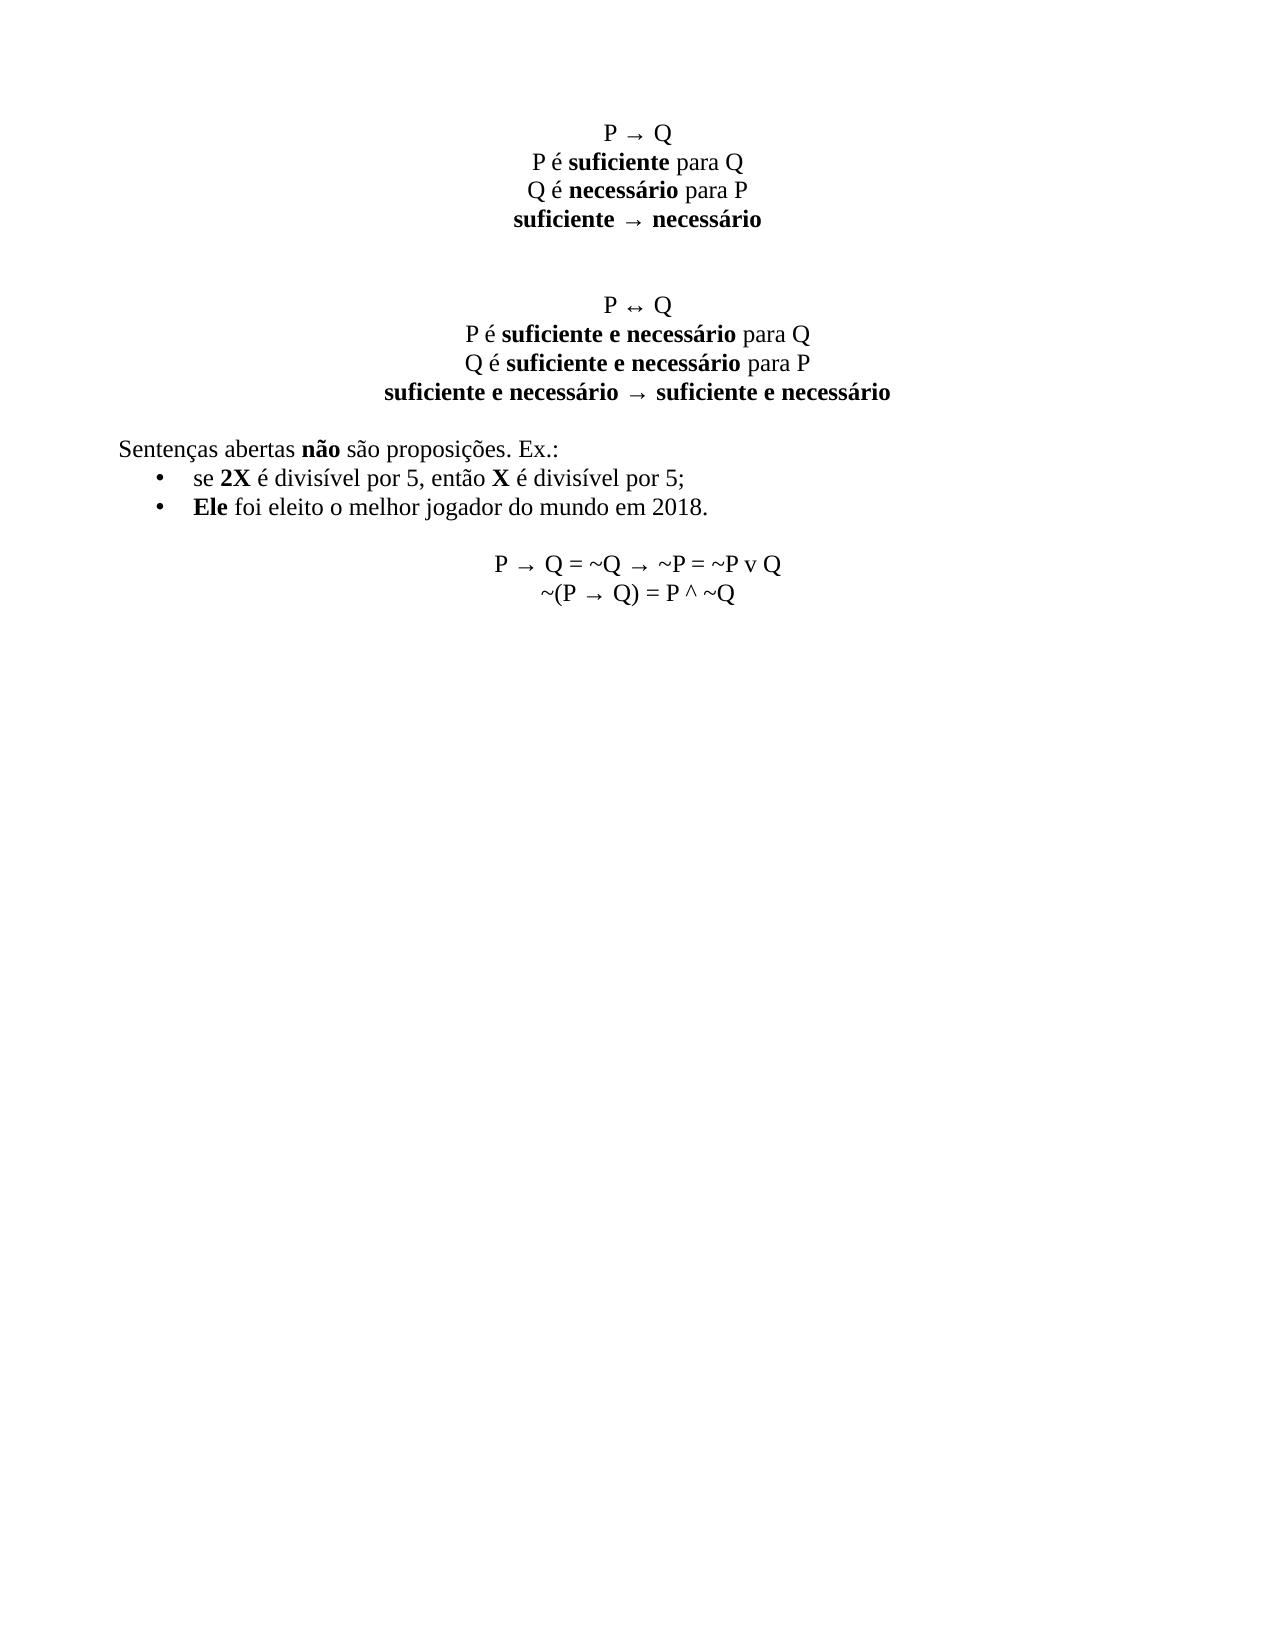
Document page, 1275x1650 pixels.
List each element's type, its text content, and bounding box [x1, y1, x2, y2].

text Q é necessário para P [118, 176, 1157, 204]
text ~(P → Q) = P ^ ~Q [118, 578, 1157, 607]
text suficiente e necessário → suficiente e necessário [118, 377, 1157, 406]
text P é suficiente para Q [118, 147, 1157, 176]
list se 2X é divisível por 5, então X é divisível por 5; [156, 463, 1157, 492]
list Ele foi eleito o melhor jogador do mundo em 2018. [156, 492, 1157, 521]
text P → Q = ~Q → ~P = ~P v Q [118, 549, 1157, 578]
text suficiente → necessário [118, 204, 1157, 233]
text Q é suficiente e necessário para P [118, 348, 1157, 377]
text P → Q [118, 118, 1157, 147]
text P é suficiente e necessário para Q [118, 319, 1157, 348]
text Sentenças abertas não são proposições. Ex.: [118, 434, 1157, 463]
text P ↔ Q [118, 291, 1157, 319]
